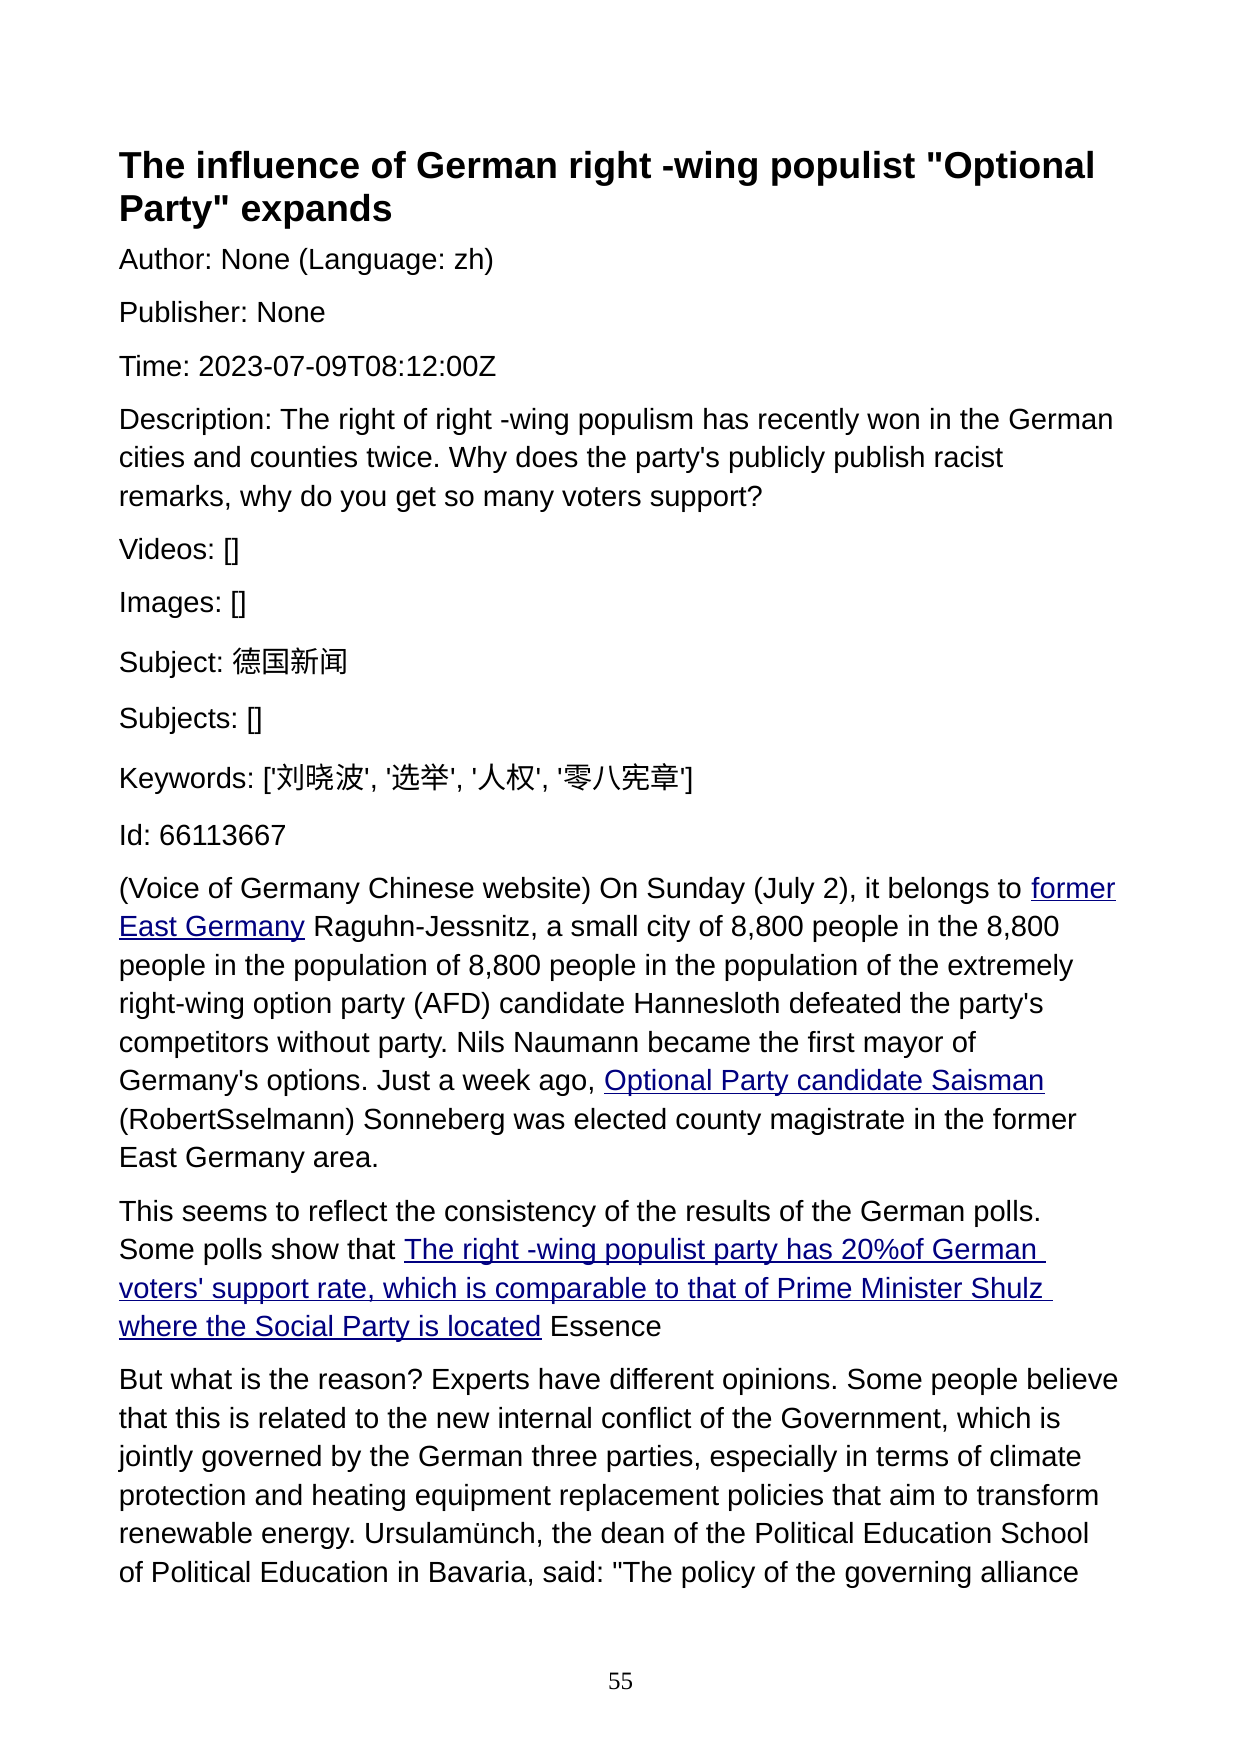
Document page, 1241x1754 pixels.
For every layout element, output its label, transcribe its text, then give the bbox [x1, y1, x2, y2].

text (Voice of Germany Chinese website) On Sunday (July 2), it belongs to former East Germany Raguhn-Jessnitz, a small city of 8,800 people in the 8,800 people in the population of 8,800 people in the population of the extremely right-wing option party (AFD) candidate Hannesloth defeated the party's competitors without party. Nils Naumann became the first mayor of Germany's options. Just a week ago, Optional Party candidate Saisman (RobertSselmann) Sonneberg was elected county magistrate in the former East Germany area. [118, 871, 1122, 1174]
text Videos: [] [118, 532, 1122, 565]
text Subject: 德国新闻 [118, 638, 1122, 680]
text Author: None (Language: zh) [118, 242, 1122, 276]
text This seems to reflect the consistency of the results of the German polls. Some polls show that The right -wing populist party has 20%of German voters' support rate, which is comparable to that of Prime Minister Shulz where the Social Party is located Essence [118, 1193, 1122, 1343]
text But what is the reason? Experts have different opinions. Some people believe that this is related to the new internal conflict of the Government, which is jointly governed by the German three parties, especially in terms of climate protection and heating equipment replacement policies that aim to transform renewable energy. Ursulamünch, the dean of the Political Education School of Political Education in Bavaria, said: "The policy of the governing alliance [118, 1362, 1122, 1588]
subtitle The influence of German right -wing populist "Optional Party" expands [118, 143, 1122, 230]
text Time: 2023-07-09T08:12:00Z [118, 348, 1122, 382]
text Images: [] [118, 585, 1122, 618]
text Keywords: ['刘晓波', '选举', '人权', '零八宪章'] [118, 754, 1122, 797]
text Publisher: None [118, 295, 1122, 329]
text Id: 66113667 [118, 817, 1122, 851]
text Subjects: [] [118, 701, 1122, 735]
text Description: The right of right -wing populism has recently won in the German cities and counties twice. Why does the party's publicly publish racist remarks, why do you get so many voters support? [118, 402, 1122, 512]
